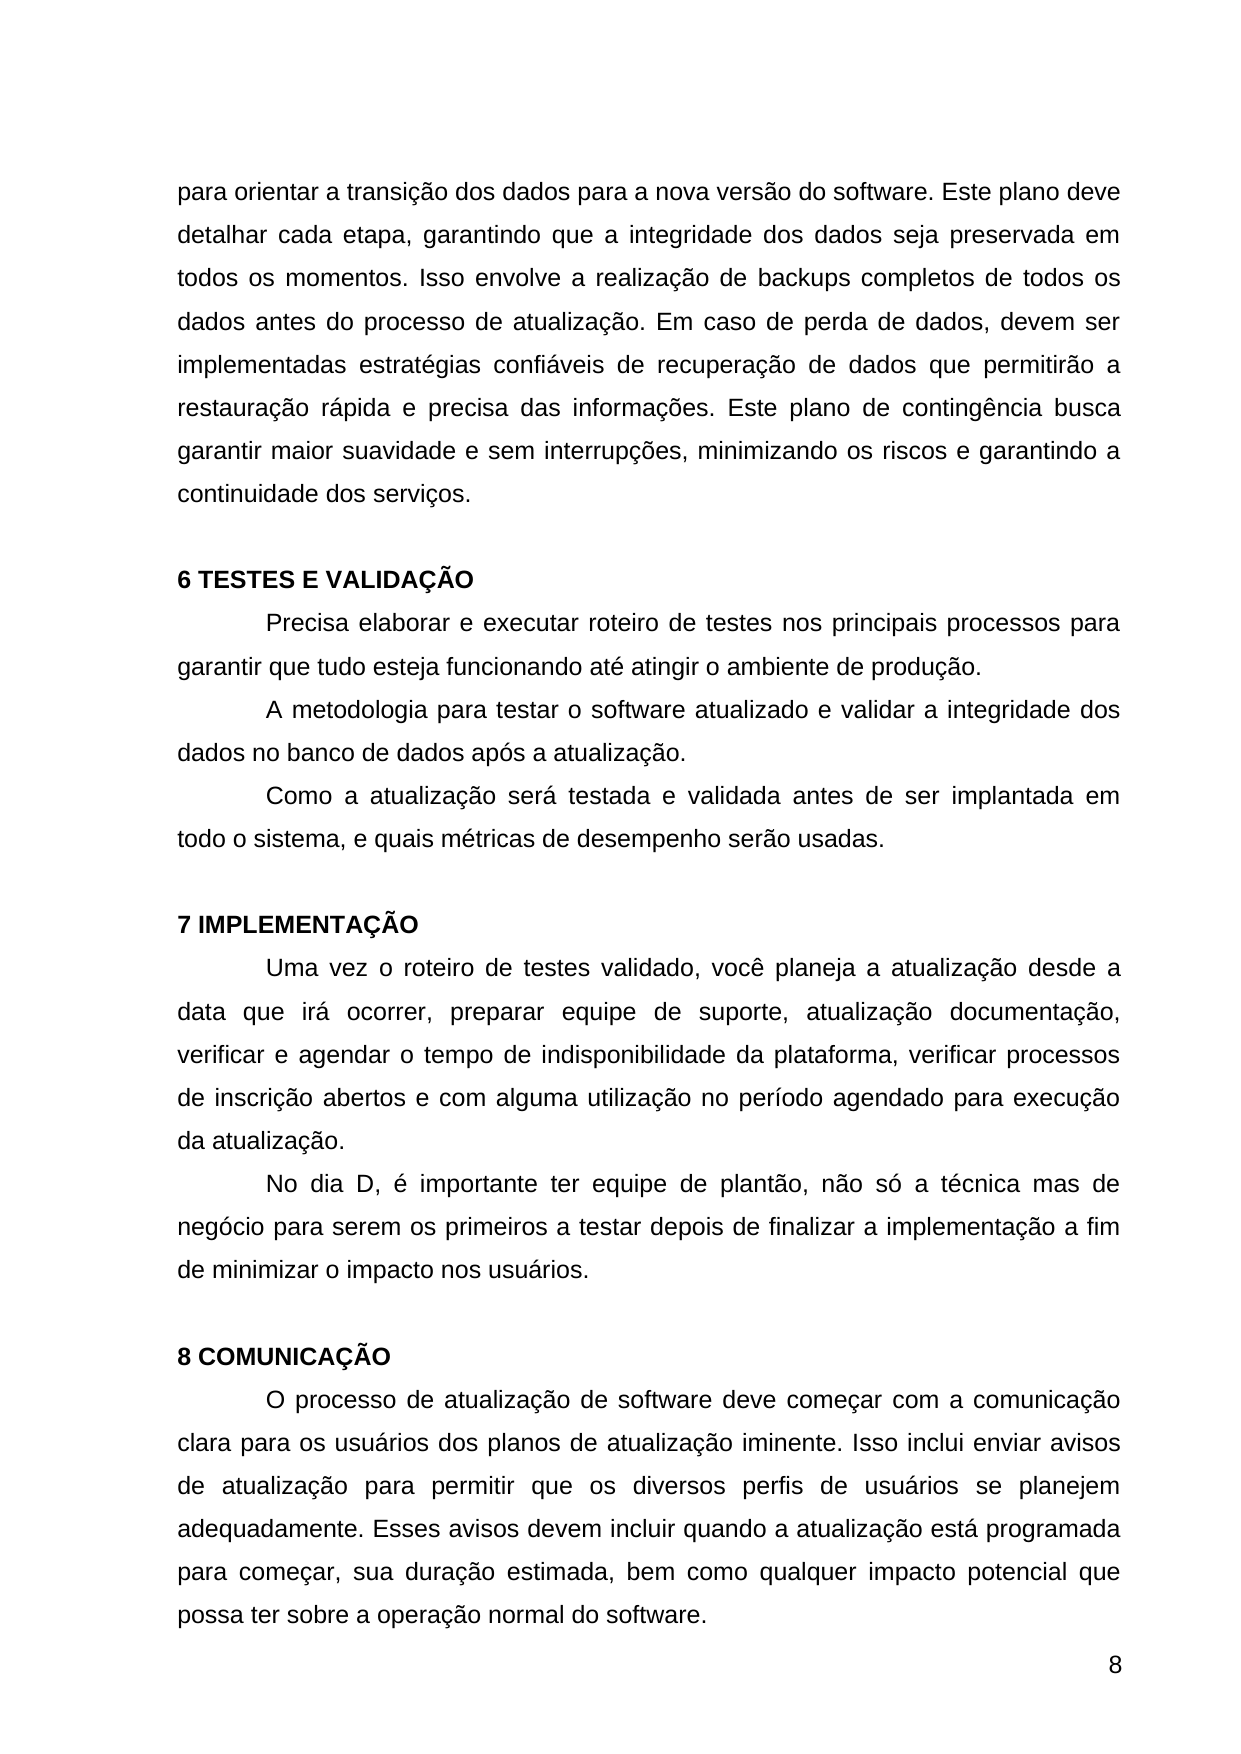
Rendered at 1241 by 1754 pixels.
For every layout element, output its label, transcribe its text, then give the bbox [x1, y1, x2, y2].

subtitle 8 COMUNICAÇÃO [177, 1341, 1122, 1370]
text Uma vez o roteiro de testes validado, você planeja a atualização desde a data que irá ocorrer, preparar equipe de suporte, atualização documentação, verificar e agendar o tempo de indisponibilidade da plataforma, verificar processos de inscrição abertos e com alguma utilização no período agendado para execução da atualização. [177, 953, 1122, 1154]
subtitle 7 IMPLEMENTAÇÃO [177, 910, 1122, 939]
subtitle 6 TESTES E VALIDAÇÃO [177, 565, 1122, 594]
text No dia D, é importante ter equipe de plantão, não só a técnica mas de negócio para serem os primeiros a testar depois de finalizar a implementação a fim de minimizar o impacto nos usuários. [177, 1169, 1122, 1284]
text O processo de atualização de software deve começar com a comunicação clara para os usuários dos planos de atualização iminente. Isso inclui enviar avisos de atualização para permitir que os diversos perfis de usuários se planejem adequadamente. Esses avisos devem incluir quando a atualização está programada para começar, sua duração estimada, bem como qualquer impacto potencial que possa ter sobre a operação normal do software. [177, 1384, 1122, 1629]
text A metodologia para testar o software atualizado e validar a integridade dos dados no banco de dados após a atualização. [177, 694, 1122, 766]
text Como a atualização será testada e validada antes de ser implantada em todo o sistema, e quais métricas de desempenho serão usadas. [177, 781, 1122, 853]
text para orientar a transição dos dados para a nova versão do software. Este plano deve detalhar cada etapa, garantindo que a integridade dos dados seja preservada em todos os momentos. Isso envolve a realização de backups completos de todos os dados antes do processo de atualização. Em caso de perda de dados, devem ser implementadas estratégias confiáveis de recuperação de dados que permitirão a restauração rápida e precisa das informações. Este plano de contingência busca garantir maior suavidade e sem interrupções, minimizando os riscos e garantindo a continuidade dos serviços. [177, 177, 1122, 508]
text Precisa elaborar e executar roteiro de testes nos principais processos para garantir que tudo esteja funcionando até atingir o ambiente de produção. [177, 608, 1122, 680]
